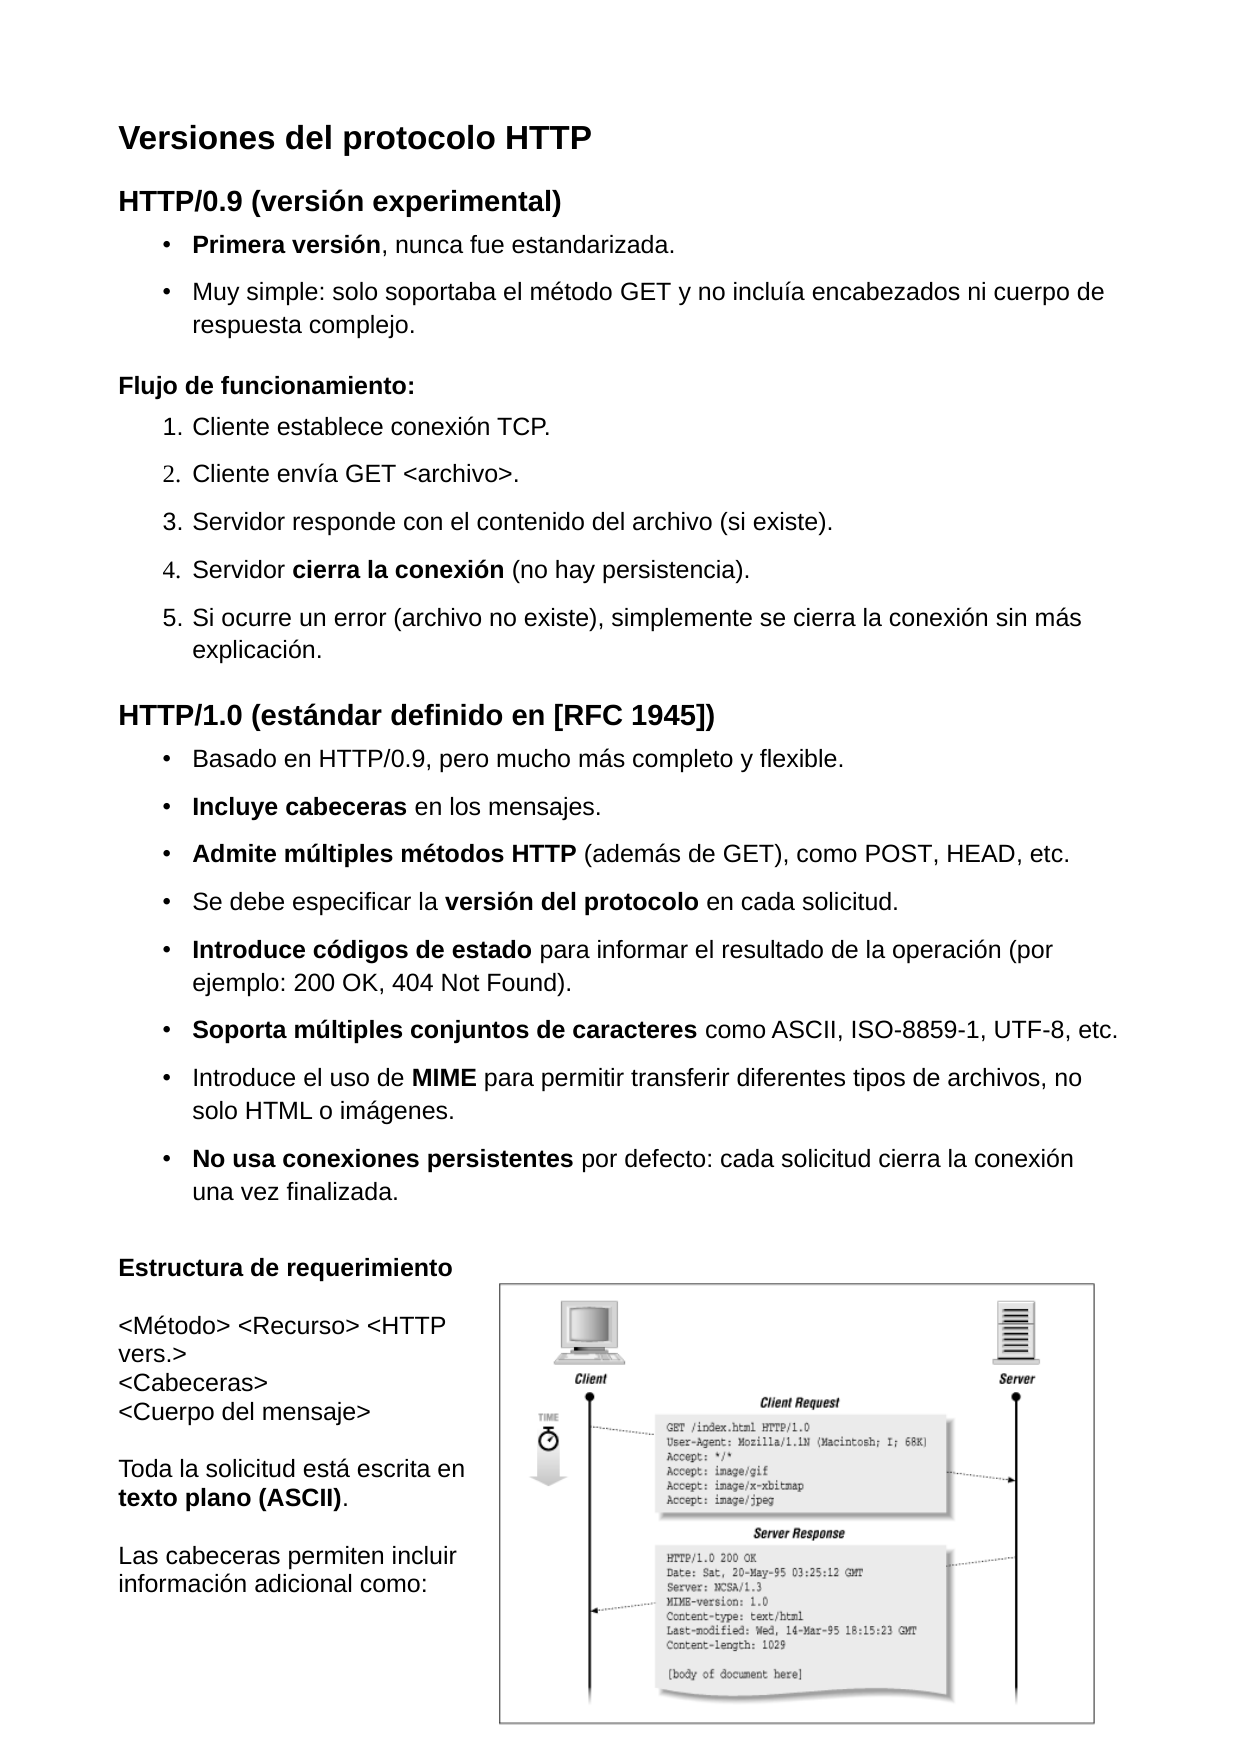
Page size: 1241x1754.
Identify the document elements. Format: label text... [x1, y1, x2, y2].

list Se debe especificar la versión del protocolo en cada solicitud. [162, 887, 1122, 916]
list Introduce el uso de MIME para permitir transferir diferentes tipos de archivos, no solo HTML o imágenes. [162, 1063, 1122, 1125]
subtitle Versiones del protocolo HTTP [118, 118, 1122, 157]
text <Cabeceras> [118, 1368, 498, 1397]
text Estructura de requerimiento [118, 1253, 1122, 1282]
text Las cabeceras permiten incluir información adicional como: [118, 1541, 498, 1598]
list Servidor cierra la conexión (no hay persistencia). [162, 555, 1122, 584]
text [1096, 1541, 1122, 1598]
text [1096, 1454, 1122, 1512]
list Introduce códigos de estado para informar el resultado de la operación (por ejemplo: 200 OK, 404 Not Found). [162, 934, 1122, 996]
list Incluye cabeceras en los mensajes. [162, 791, 1122, 820]
list Si ocurre un error (archivo no existe), simplemente se cierra la conexión sin más explicación. [162, 602, 1122, 664]
text [1096, 1397, 1122, 1426]
subtitle HTTP/1.0 (estándar definido en [RFC 1945]) [118, 698, 1122, 731]
text <Cuerpo del mensaje> [118, 1397, 498, 1426]
list No usa conexiones persistentes por defecto: cada solicitud cierra la conexión una vez finalizada. [162, 1144, 1122, 1206]
list Cliente envía GET <archivo>. [162, 459, 1122, 488]
list Admite múltiples métodos HTTP (además de GET), como POST, HEAD, etc. [162, 839, 1122, 868]
text <Método> <Recurso> <HTTP vers.> [118, 1311, 498, 1368]
picture [498, 1283, 1096, 1726]
text [1096, 1368, 1122, 1397]
list Servidor responde con el contenido del archivo (si existe). [162, 507, 1122, 536]
list Primera versión, nunca fue estandarizada. [162, 230, 1122, 258]
text Toda la solicitud está escrita en texto plano (ASCII). [118, 1454, 498, 1512]
list Soporta múltiples conjuntos de caracteres como ASCII, ISO-8859-1, UTF-8, etc. [162, 1015, 1122, 1044]
list Muy simple: solo soportaba el método GET y no incluía encabezados ni cuerpo de respuesta complejo. [162, 277, 1122, 339]
subtitle HTTP/0.9 (versión experimental) [118, 184, 1122, 217]
subtitle Flujo de funcionamiento: [118, 371, 1122, 399]
text [1096, 1311, 1122, 1368]
list Basado en HTTP/0.9, pero mucho más completo y flexible. [162, 744, 1122, 773]
list Cliente establece conexión TCP. [162, 412, 1122, 441]
